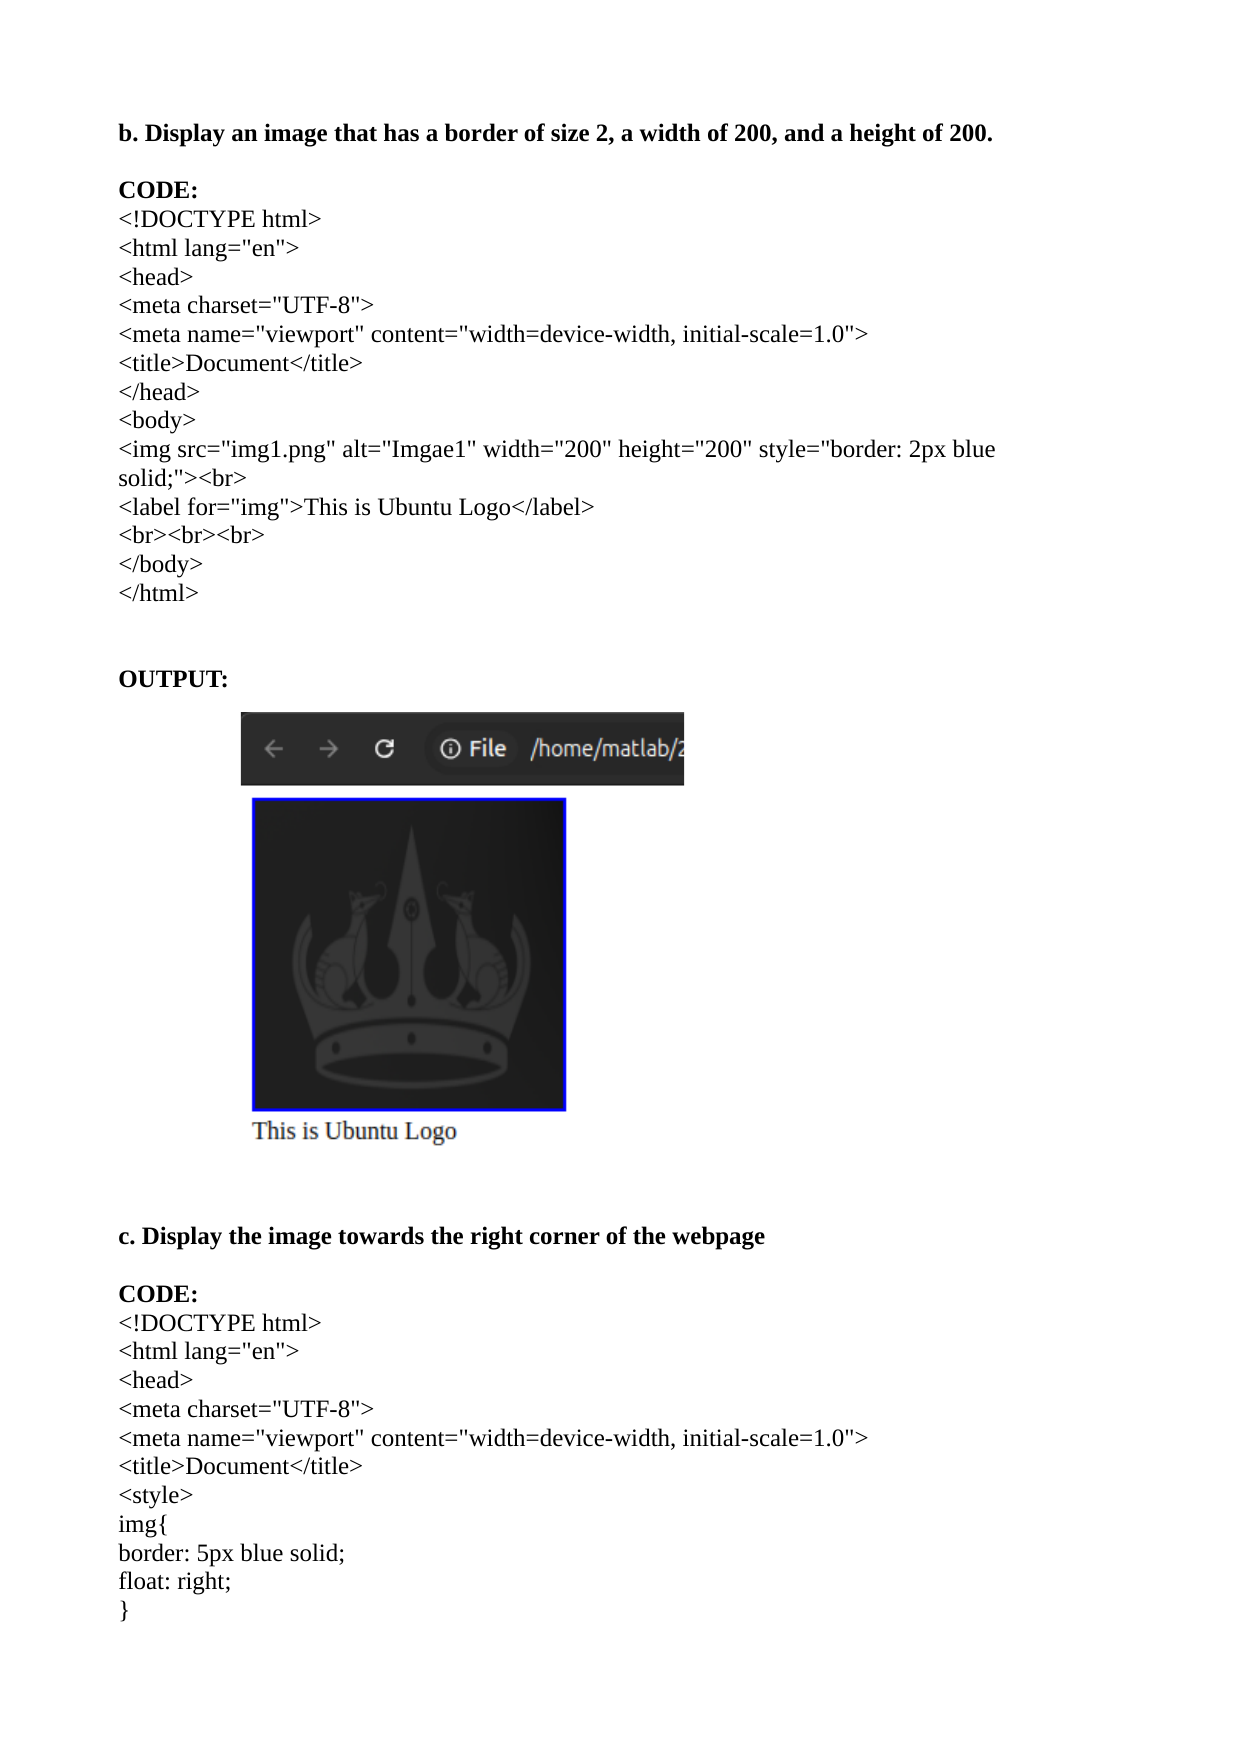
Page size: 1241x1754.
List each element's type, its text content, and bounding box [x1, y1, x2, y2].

text img{ [118, 1509, 1122, 1538]
text <html lang="en"> [118, 1336, 1122, 1365]
text <!DOCTYPE html> [118, 1308, 1122, 1336]
text <meta name="viewport" content="width=device-width, initial-scale=1.0"> [118, 1423, 1122, 1451]
text <!DOCTYPE html> [118, 204, 1122, 233]
text <label for="img">This is Ubuntu Logo</label> [118, 492, 1122, 521]
text <br><br><br> [118, 521, 1122, 549]
text <title>Document</title> [118, 1451, 1122, 1480]
text c. Display the image towards the right corner of the webpage [118, 1221, 1122, 1250]
text <style> [118, 1480, 1122, 1509]
text CODE: [118, 176, 1122, 204]
text <body> [118, 406, 1122, 434]
text <meta charset="UTF-8"> [118, 291, 1122, 319]
text <img src="img1.png" alt="Imgae1" width="200" height="200" style="border: 2px blue solid;"><br> [118, 434, 1122, 492]
text } [118, 1595, 1122, 1624]
text float: right; [118, 1566, 1122, 1595]
text <meta name="viewport" content="width=device-width, initial-scale=1.0"> [118, 319, 1122, 348]
picture [240, 712, 685, 1164]
text b. Display an image that has a border of size 2, a width of 200, and a height of 200. [118, 118, 1122, 147]
text OUTPUT: [118, 664, 1122, 693]
text <meta charset="UTF-8"> [118, 1394, 1122, 1423]
text <head> [118, 262, 1122, 291]
text </head> [118, 377, 1122, 406]
text </body> [118, 549, 1122, 578]
text <title>Document</title> [118, 348, 1122, 377]
text <head> [118, 1365, 1122, 1394]
text <html lang="en"> [118, 233, 1122, 262]
text border: 5px blue solid; [118, 1538, 1122, 1566]
text </html> [118, 578, 1122, 607]
text CODE: [118, 1279, 1122, 1308]
